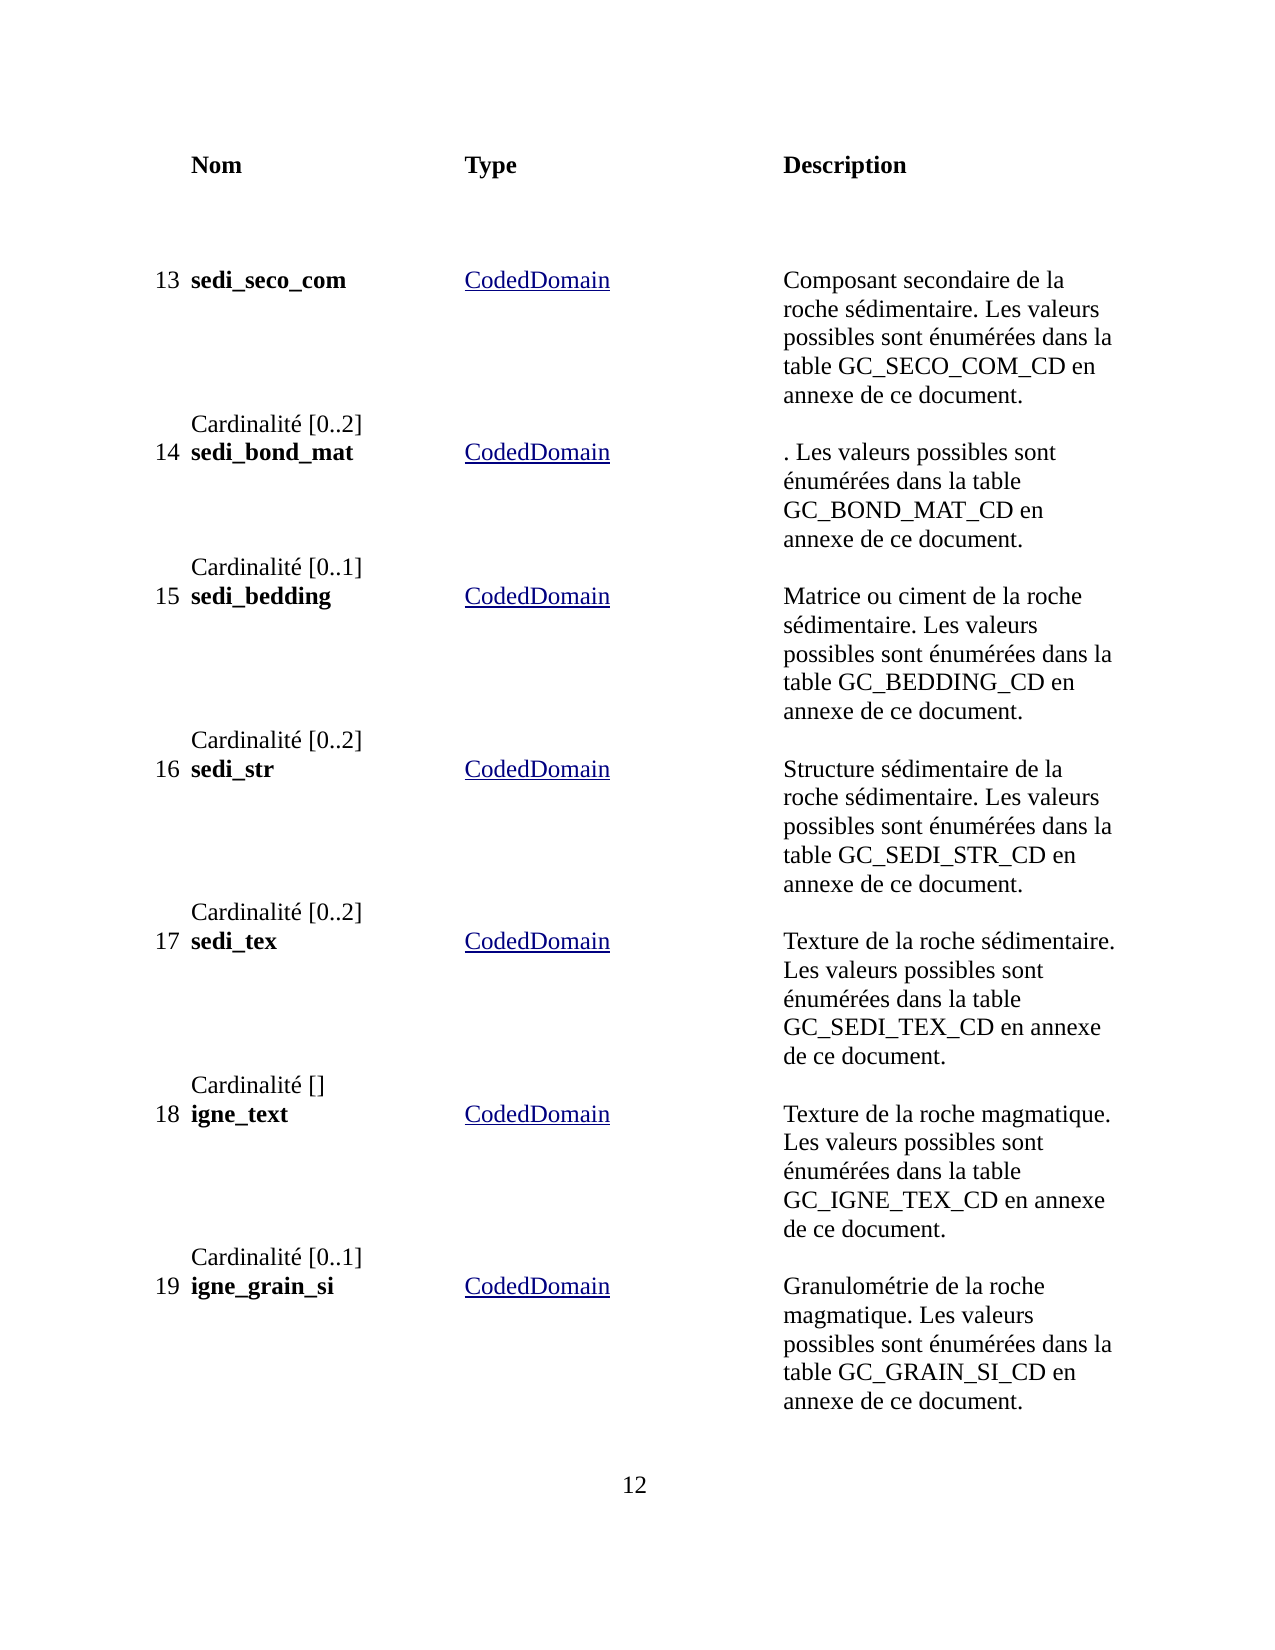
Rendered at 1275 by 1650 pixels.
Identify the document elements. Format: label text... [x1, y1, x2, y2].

table_cell Composant secondaire de la roche sédimentaire. Les valeurs possibles sont énumérées dans la table GC_SECO_COM_CD en annexe de ce document. [779, 265, 1125, 409]
table_cell [150, 409, 186, 437]
table_cell 18 [150, 1099, 186, 1242]
table_cell sedi_tex [186, 926, 460, 1070]
table_cell 16 [150, 754, 186, 897]
table_cell Cardinalité [0..1] [186, 553, 460, 581]
table_cell CodedDomain [460, 754, 779, 897]
table_cell Granulométrie de la roche magmatique. Les valeurs possibles sont énumérées dans la table GC_GRAIN_SI_CD en annexe de ce document. [779, 1271, 1125, 1415]
table_cell sedi_seco_com [186, 265, 460, 409]
table_cell [150, 1070, 186, 1099]
table_cell CodedDomain [460, 1099, 779, 1242]
table_cell sedi_bond_mat [186, 438, 460, 552]
table_cell [150, 898, 186, 926]
table_cell CodedDomain [460, 1271, 779, 1415]
table_cell [779, 553, 1125, 581]
table_cell [460, 898, 779, 926]
table_cell . Les valeurs possibles sont énumérées dans la table GC_BOND_MAT_CD en annexe de ce document. [779, 438, 1125, 552]
table_cell [460, 409, 779, 437]
table_cell [460, 1070, 779, 1099]
table_cell igne_text [186, 1099, 460, 1242]
table_cell [150, 725, 186, 754]
table_cell Cardinalité [0..1] [186, 1243, 460, 1271]
table_cell CodedDomain [460, 438, 779, 552]
table_cell [150, 1243, 186, 1271]
table_cell 15 [150, 581, 186, 725]
table_cell Texture de la roche sédimentaire. Les valeurs possibles sont énumérées dans la table GC_SEDI_TEX_CD en annexe de ce document. [779, 926, 1125, 1070]
table_cell Cardinalité [0..2] [186, 898, 460, 926]
table_header Nom [186, 150, 460, 265]
table_cell Structure sédimentaire de la roche sédimentaire. Les valeurs possibles sont énumérées dans la table GC_SEDI_STR_CD en annexe de ce document. [779, 754, 1125, 897]
table_cell Cardinalité [] [186, 1070, 460, 1099]
table_cell 13 [150, 265, 186, 409]
table_cell CodedDomain [460, 581, 779, 725]
table_cell 19 [150, 1271, 186, 1415]
table_cell Cardinalité [0..2] [186, 725, 460, 754]
table_cell CodedDomain [460, 265, 779, 409]
table_cell 17 [150, 926, 186, 1070]
table_cell [150, 553, 186, 581]
table_cell [779, 898, 1125, 926]
table_cell [779, 409, 1125, 437]
table_cell sedi_str [186, 754, 460, 897]
table_cell sedi_bedding [186, 581, 460, 725]
table_cell Texture de la roche magmatique. Les valeurs possibles sont énumérées dans la table GC_IGNE_TEX_CD en annexe de ce document. [779, 1099, 1125, 1242]
table_cell [779, 1243, 1125, 1271]
table_header Type [460, 150, 779, 265]
table_cell [460, 725, 779, 754]
table_cell [779, 725, 1125, 754]
table_cell [460, 1243, 779, 1271]
table_cell Matrice ou ciment de la roche sédimentaire. Les valeurs possibles sont énumérées dans la table GC_BEDDING_CD en annexe de ce document. [779, 581, 1125, 725]
table_cell Cardinalité [0..2] [186, 409, 460, 437]
table_cell [460, 553, 779, 581]
table_cell 14 [150, 438, 186, 552]
table_header Description [779, 150, 1125, 265]
table_cell CodedDomain [460, 926, 779, 1070]
table_cell [779, 1070, 1125, 1099]
table_header [150, 150, 186, 265]
table_cell igne_grain_si [186, 1271, 460, 1415]
